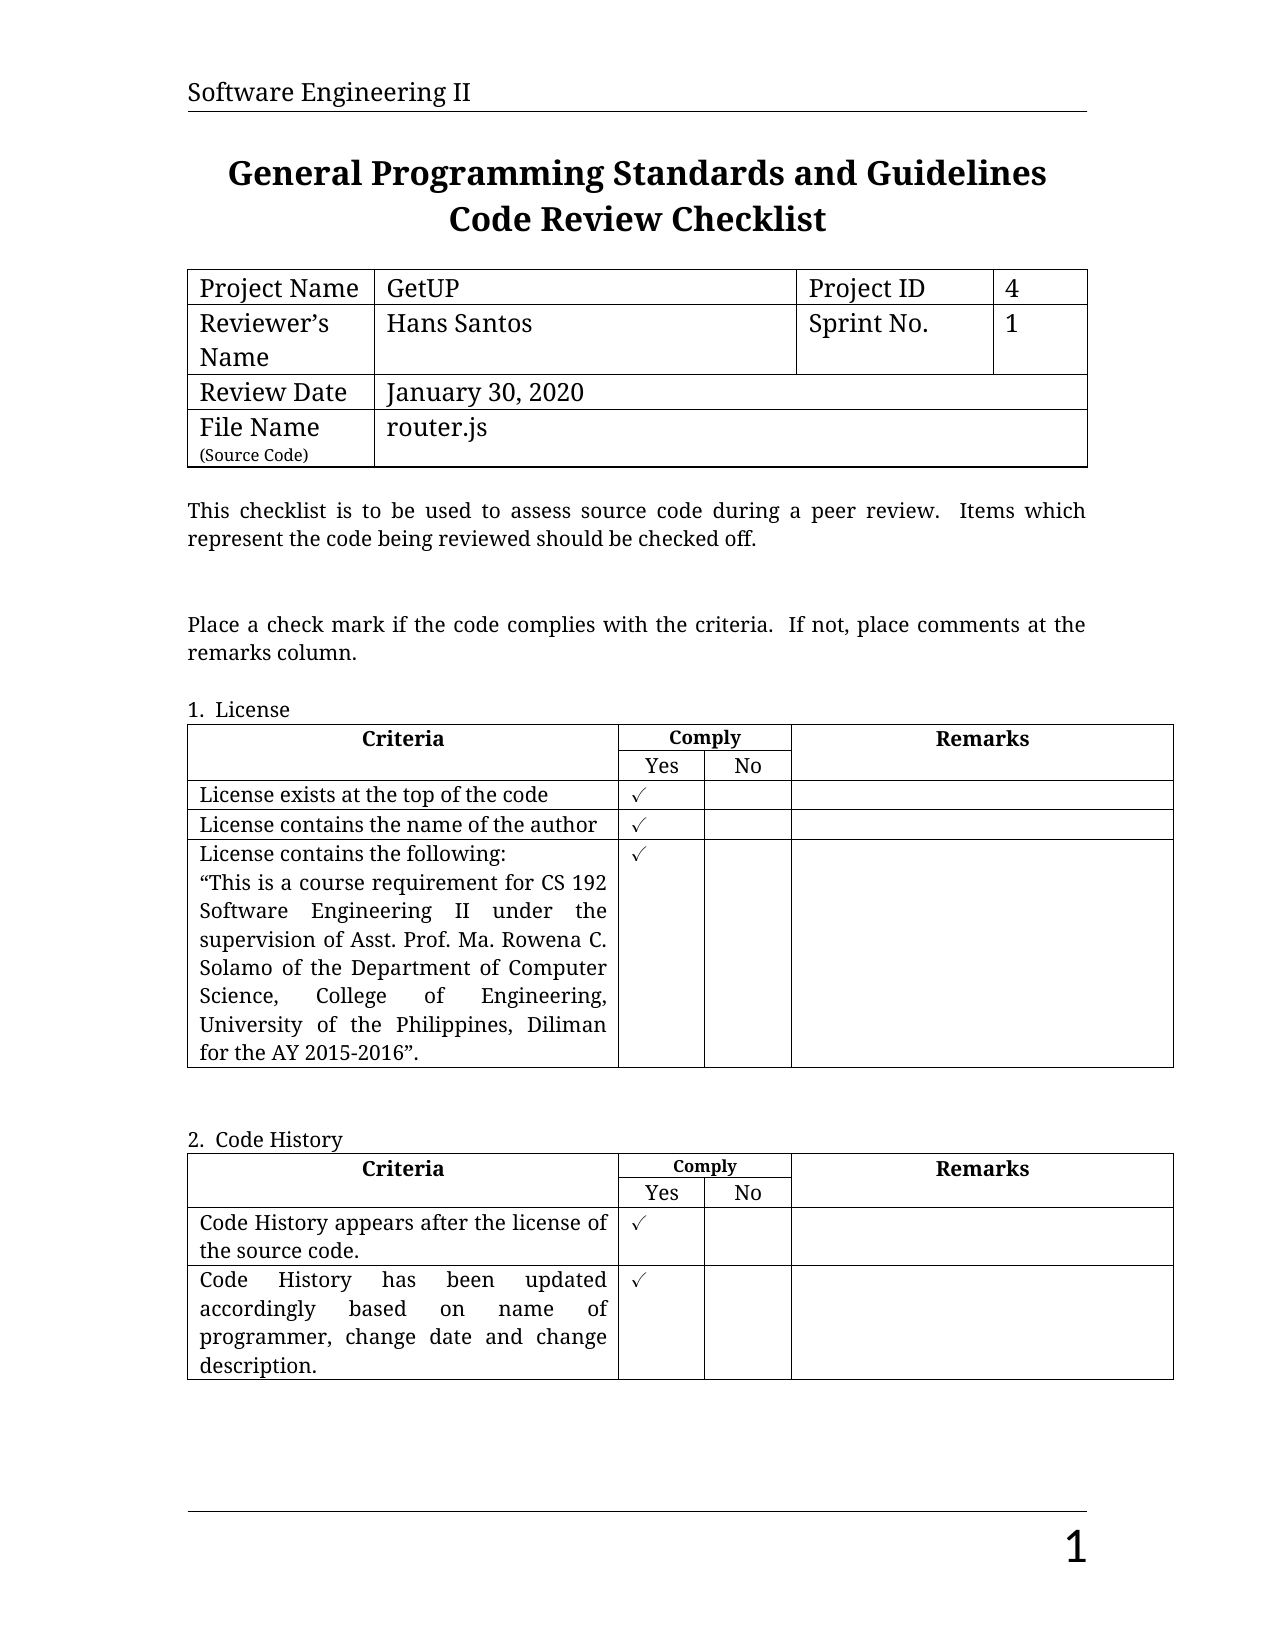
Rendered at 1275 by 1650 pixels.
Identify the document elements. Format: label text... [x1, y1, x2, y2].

table_cell ✓ [619, 840, 704, 1067]
table_header Comply [619, 1154, 791, 1177]
text This checklist is to be used to assess source code during a peer review. Items which represent the code being reviewed should be checked off. [187, 496, 1087, 553]
table_header Remarks [792, 1154, 1173, 1207]
table_cell Review Date [188, 375, 374, 409]
table_cell 1 [994, 305, 1087, 373]
text 2. Code History [187, 1125, 1087, 1153]
table_cell [792, 1266, 1173, 1379]
table_cell ✓ [619, 1208, 704, 1264]
table_header 4 [994, 270, 1087, 304]
table_cell Reviewer’s Name [188, 305, 374, 373]
table_header Criteria [188, 1154, 618, 1207]
text 1. License [187, 695, 1087, 723]
table_cell Code History has been updated accordingly based on name of programmer, change date and change description. [188, 1266, 618, 1379]
table_cell License exists at the top of the code [188, 781, 618, 809]
text General Programming Standards and Guidelines Code Review Checklist [187, 150, 1087, 241]
table_cell [792, 810, 1173, 838]
table_cell Code History appears after the license of the source code. [188, 1208, 618, 1264]
table_cell License contains the name of the author [188, 810, 618, 838]
table_cell [705, 1208, 791, 1264]
table_cell [792, 840, 1173, 1067]
table_cell ✓ [619, 810, 704, 838]
table_cell No [705, 1178, 791, 1207]
table_cell [792, 781, 1173, 809]
table_header Remarks [792, 725, 1173, 779]
table_cell File Name (Source Code) [188, 410, 374, 466]
table_cell [705, 810, 791, 838]
table_cell [705, 781, 791, 809]
table_cell [792, 1208, 1173, 1264]
table_cell License contains the following: “This is a course requirement for CS 192 Software Engineering II under the supervision of Asst. Prof. Ma. Rowena C. Solamo of the Department of Computer Science, College of Engineering, University of the Philippines, Diliman for the AY 2015-2016”. [188, 840, 618, 1067]
table_cell Hans Santos [375, 305, 796, 373]
table_cell Yes [619, 1178, 704, 1207]
table_cell Yes [619, 751, 704, 779]
table_cell [705, 840, 791, 1067]
table_cell ✓ [619, 781, 704, 809]
table_header Criteria [188, 725, 618, 779]
table_cell [705, 1266, 791, 1379]
table_cell January 30, 2020 [375, 375, 1087, 409]
table_cell No [705, 751, 791, 779]
table_header GetUP [375, 270, 796, 304]
table_cell router.js [375, 410, 1087, 466]
table_header Project ID [797, 270, 993, 304]
table_header Project Name [188, 270, 374, 304]
table_cell Sprint No. [797, 305, 993, 373]
table_header Comply [619, 725, 791, 750]
text Place a check mark if the code complies with the criteria. If not, place comments at the remarks column. [187, 610, 1087, 667]
table_cell ✓ [619, 1266, 704, 1379]
